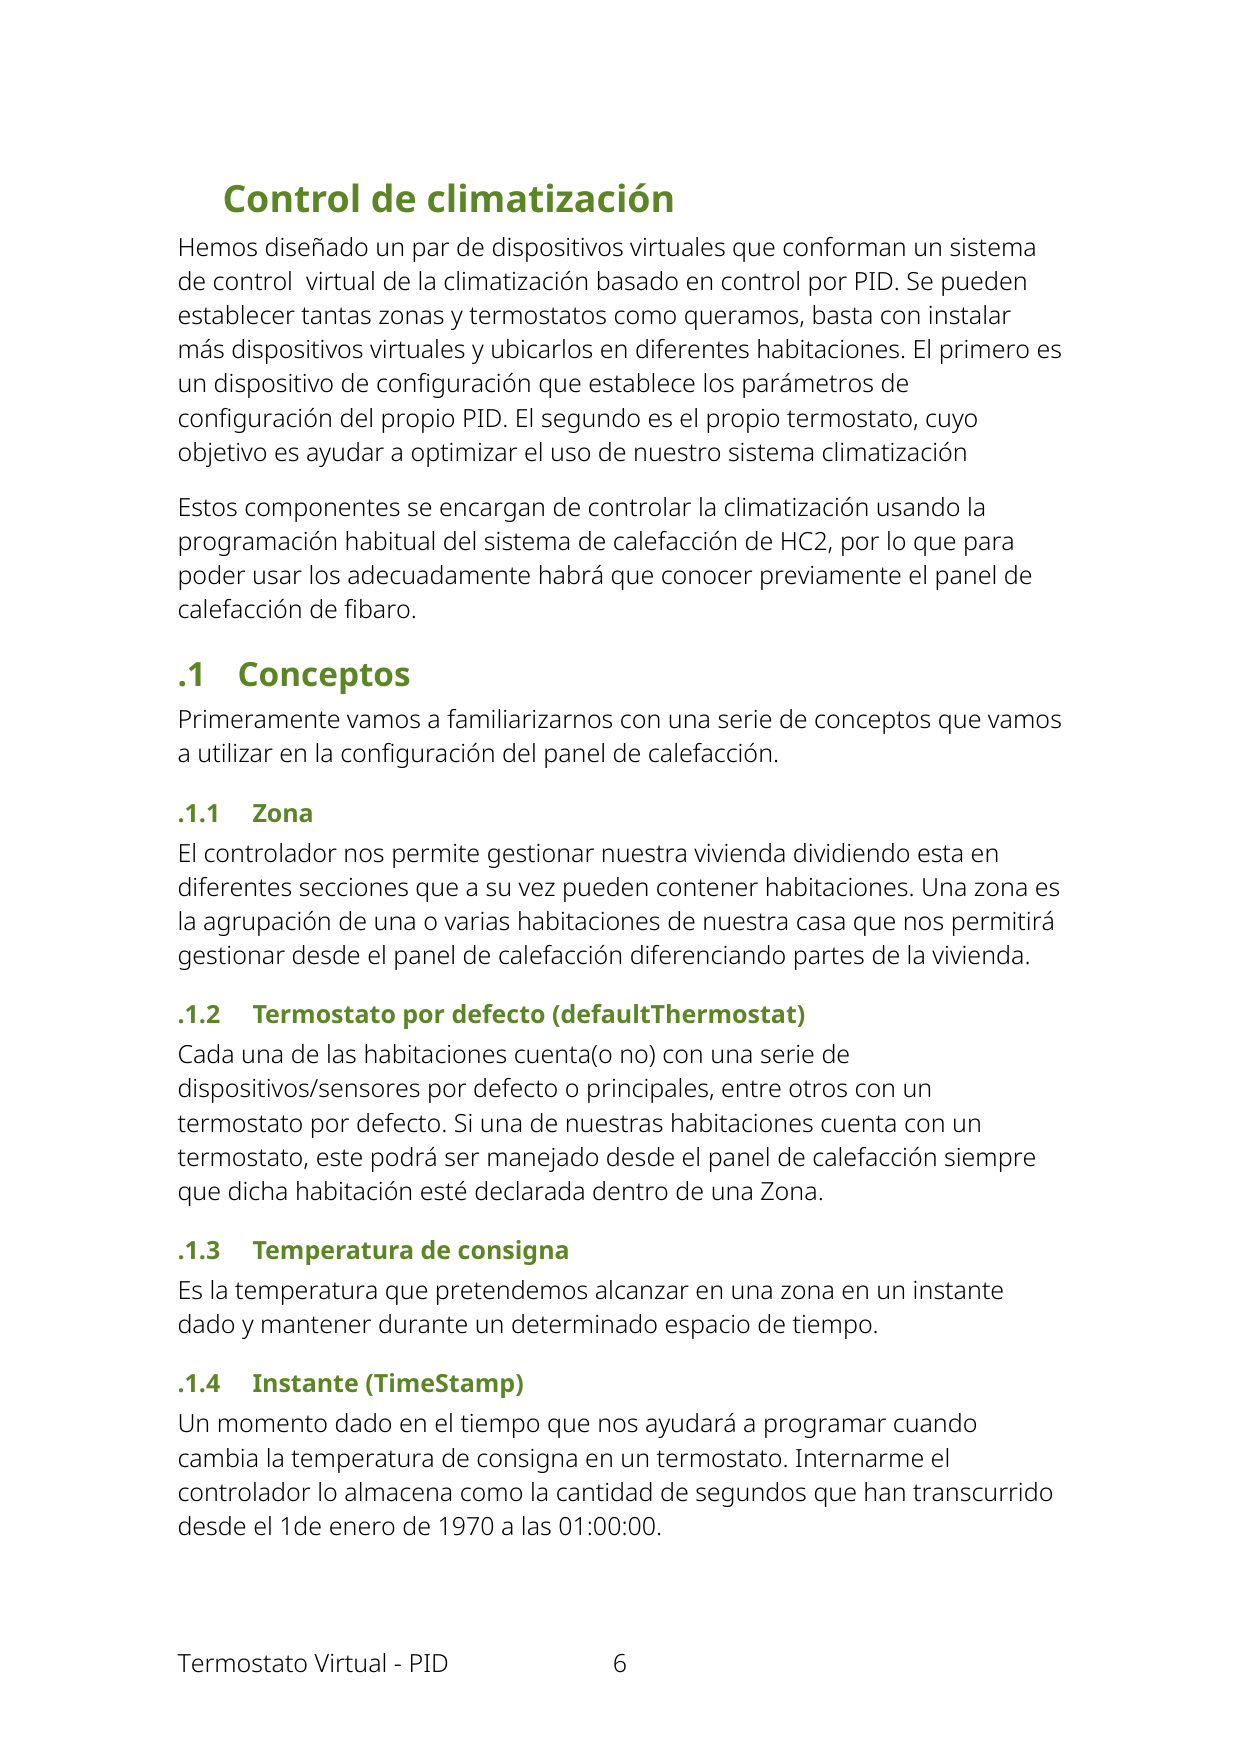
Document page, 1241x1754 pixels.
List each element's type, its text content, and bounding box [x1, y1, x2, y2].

subtitle Conceptos [177, 650, 1063, 696]
text El controlador nos permite gestionar nuestra vivienda dividiendo esta en diferentes secciones que a su vez pueden contener habitaciones. Una zona es la agrupación de una o varias habitaciones de nuestra casa que nos permitirá gestionar desde el panel de calefacción diferenciando partes de la vivienda. [177, 836, 1063, 972]
subtitle Control de climatización [177, 173, 1063, 224]
subtitle Termostato por defecto (defaultThermostat) [177, 997, 1063, 1031]
text Cada una de las habitaciones cuenta(o no) con una serie de dispositivos/sensores por defecto o principales, entre otros con un termostato por defecto. Si una de nuestras habitaciones cuenta con un termostato, este podrá ser manejado desde el panel de calefacción siempre que dicha habitación esté declarada dentro de una Zona. [177, 1037, 1063, 1207]
text Estos componentes se encargan de controlar la climatización usando la programación habitual del sistema de calefacción de HC2, por lo que para poder usar los adecuadamente habrá que conocer previamente el panel de calefacción de fibaro. [177, 489, 1063, 625]
text Es la temperatura que pretendemos alcanzar en una zona en un instante dado y mantener durante un determinado espacio de tiempo. [177, 1273, 1063, 1341]
subtitle Temperatura de consigna [177, 1232, 1063, 1266]
text Un momento dado en el tiempo que nos ayudará a programar cuando cambia la temperatura de consigna en un termostato. Internarme el controlador lo almacena como la cantidad de segundos que han transcurrido desde el 1de enero de 1970 a las 01:00:00. [177, 1406, 1063, 1542]
subtitle Instante (TimeStamp) [177, 1366, 1063, 1400]
text Hemos diseñado un par de dispositivos virtuales que conforman un sistema de control virtual de la climatización basado en control por PID. Se pueden establecer tantas zonas y termostatos como queramos, basta con instalar más dispositivos virtuales y ubicarlos en diferentes habitaciones. El primero es un dispositivo de configuración que establece los parámetros de configuración del propio PID. El segundo es el propio termostato, cuyo objetivo es ayudar a optimizar el uso de nuestro sistema climatización [177, 230, 1063, 468]
text Primeramente vamos a familiarizarnos con una serie de conceptos que vamos a utilizar en la configuración del panel de calefacción. [177, 702, 1063, 770]
subtitle Zona [177, 795, 1063, 829]
